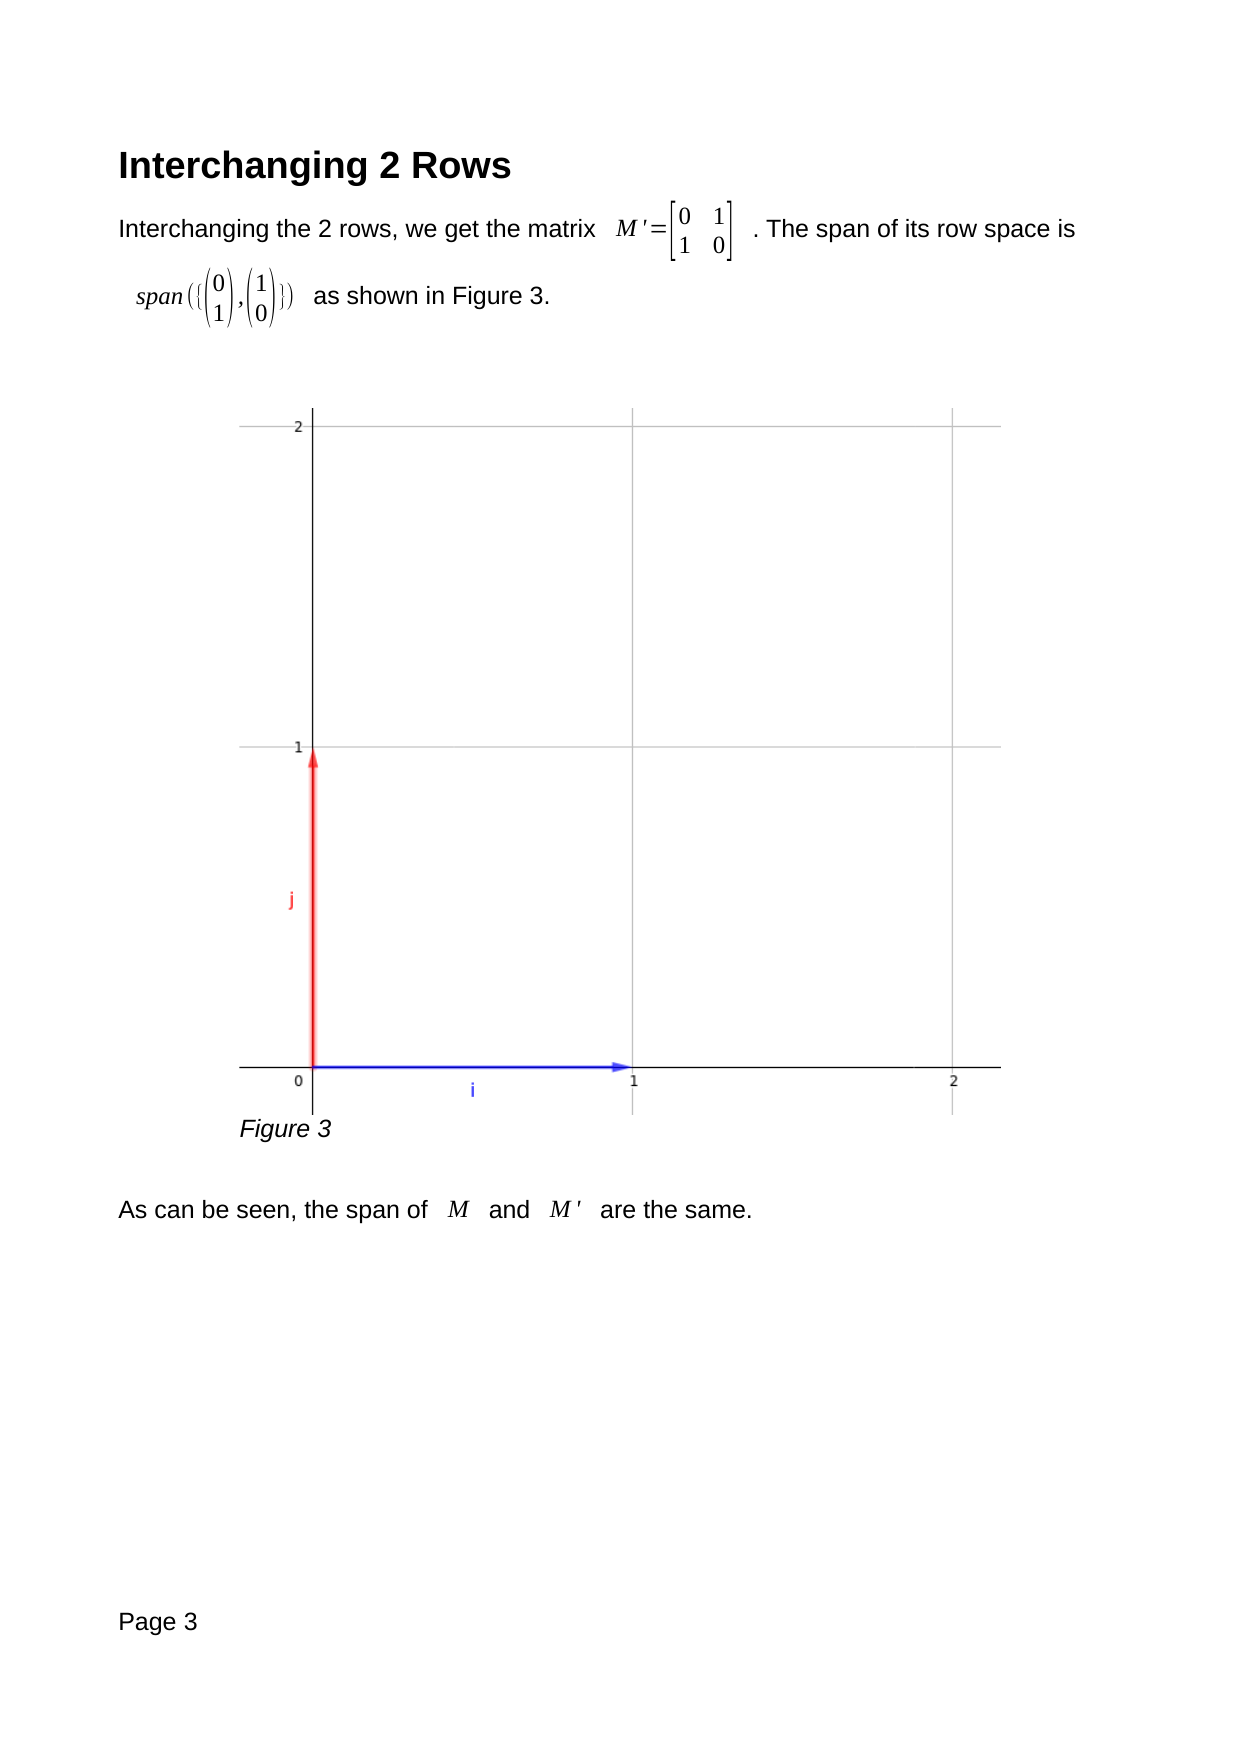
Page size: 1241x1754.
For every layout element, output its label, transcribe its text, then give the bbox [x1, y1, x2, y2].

subtitle Interchanging 2 Rows [118, 143, 1122, 187]
text Figure 3 [239, 1115, 1001, 1143]
picture [239, 408, 1001, 1115]
text Interchanging the 2 rows, we get the matrix. The span of its row space isas shown in Figure 3. [118, 199, 1122, 330]
text As can be seen, the span ofandare the same. [118, 1195, 1122, 1224]
